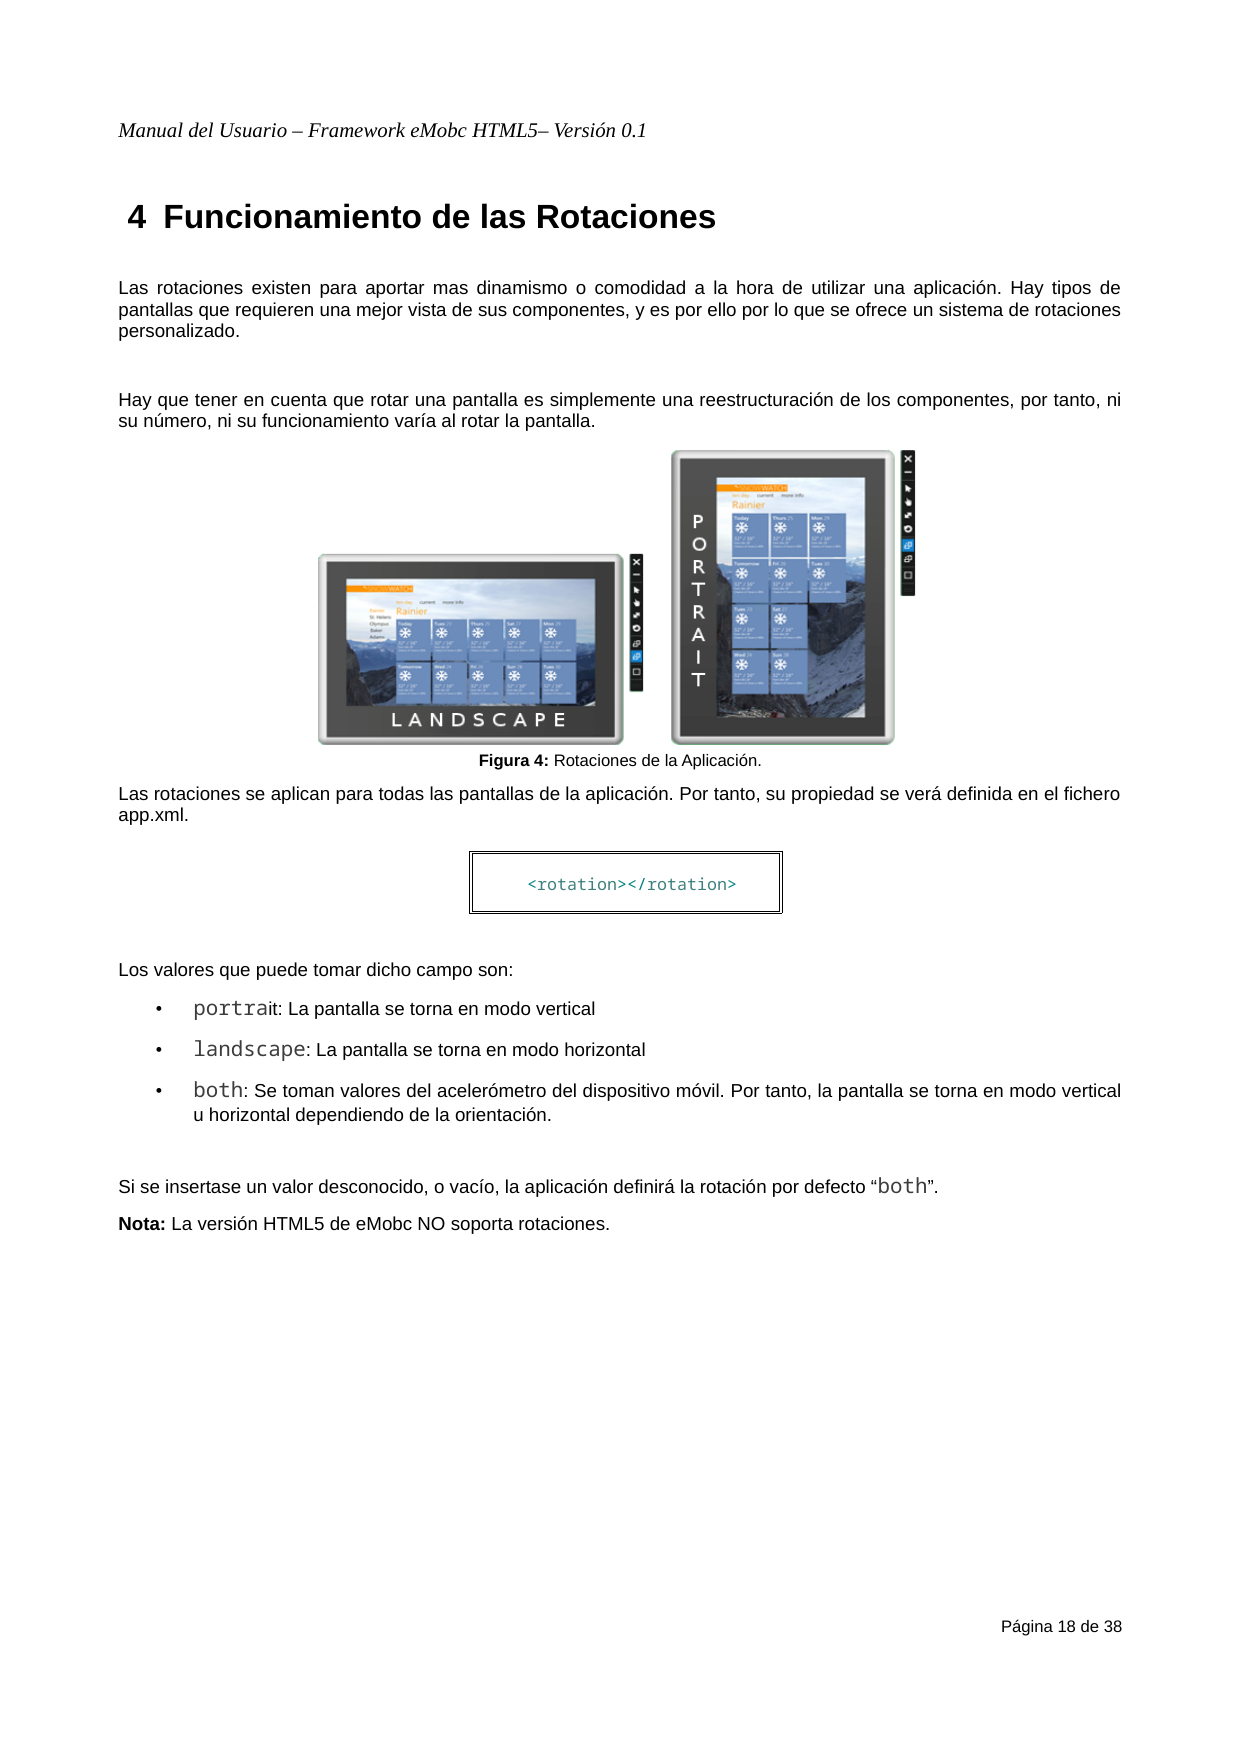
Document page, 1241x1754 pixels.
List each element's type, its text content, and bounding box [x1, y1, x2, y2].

text Hay que tener en cuenta que rotar una pantalla es simplemente una reestructuración de los componentes, por tanto, ni su número, ni su funcionamiento varía al rotar la pantalla. [118, 388, 1122, 431]
text Las rotaciones se aplican para todas las pantallas de la aplicación. Por tanto, su propiedad se verá definida en el fichero app.xml. [118, 782, 1122, 826]
subtitle Funcionamiento de las Rotaciones [118, 196, 1122, 235]
list both: Se toman valores del acelerómetro del dispositivo móvil. Por tanto, la pantalla se torna en modo vertical u horizontal dependiendo de la orientación. [156, 1075, 1122, 1125]
text Los valores que puede tomar dicho campo son: [118, 959, 1122, 981]
text Figura 4: Rotaciones de la Aplicación. [118, 468, 1122, 770]
list portrait: La pantalla se torna en modo vertical [156, 993, 1122, 1022]
text <rotation></rotation> [486, 868, 765, 896]
text Si se insertase un valor desconocido, o vacío, la aplicación definirá la rotación por defecto “both”. [118, 1172, 1122, 1200]
picture [317, 443, 923, 751]
text Las rotaciones existen para aportar mas dinamismo o comodidad a la hora de utilizar una aplicación. Hay tipos de pantallas que requieren una mejor vista de sus componentes, y es por ello por lo que se ofrece un sistema de rotaciones personalizado. [118, 277, 1122, 342]
text Nota: La versión HTML5 de eMobc NO soporta rotaciones. [118, 1212, 1122, 1234]
list landscape: La pantalla se torna en modo horizontal [156, 1034, 1122, 1062]
